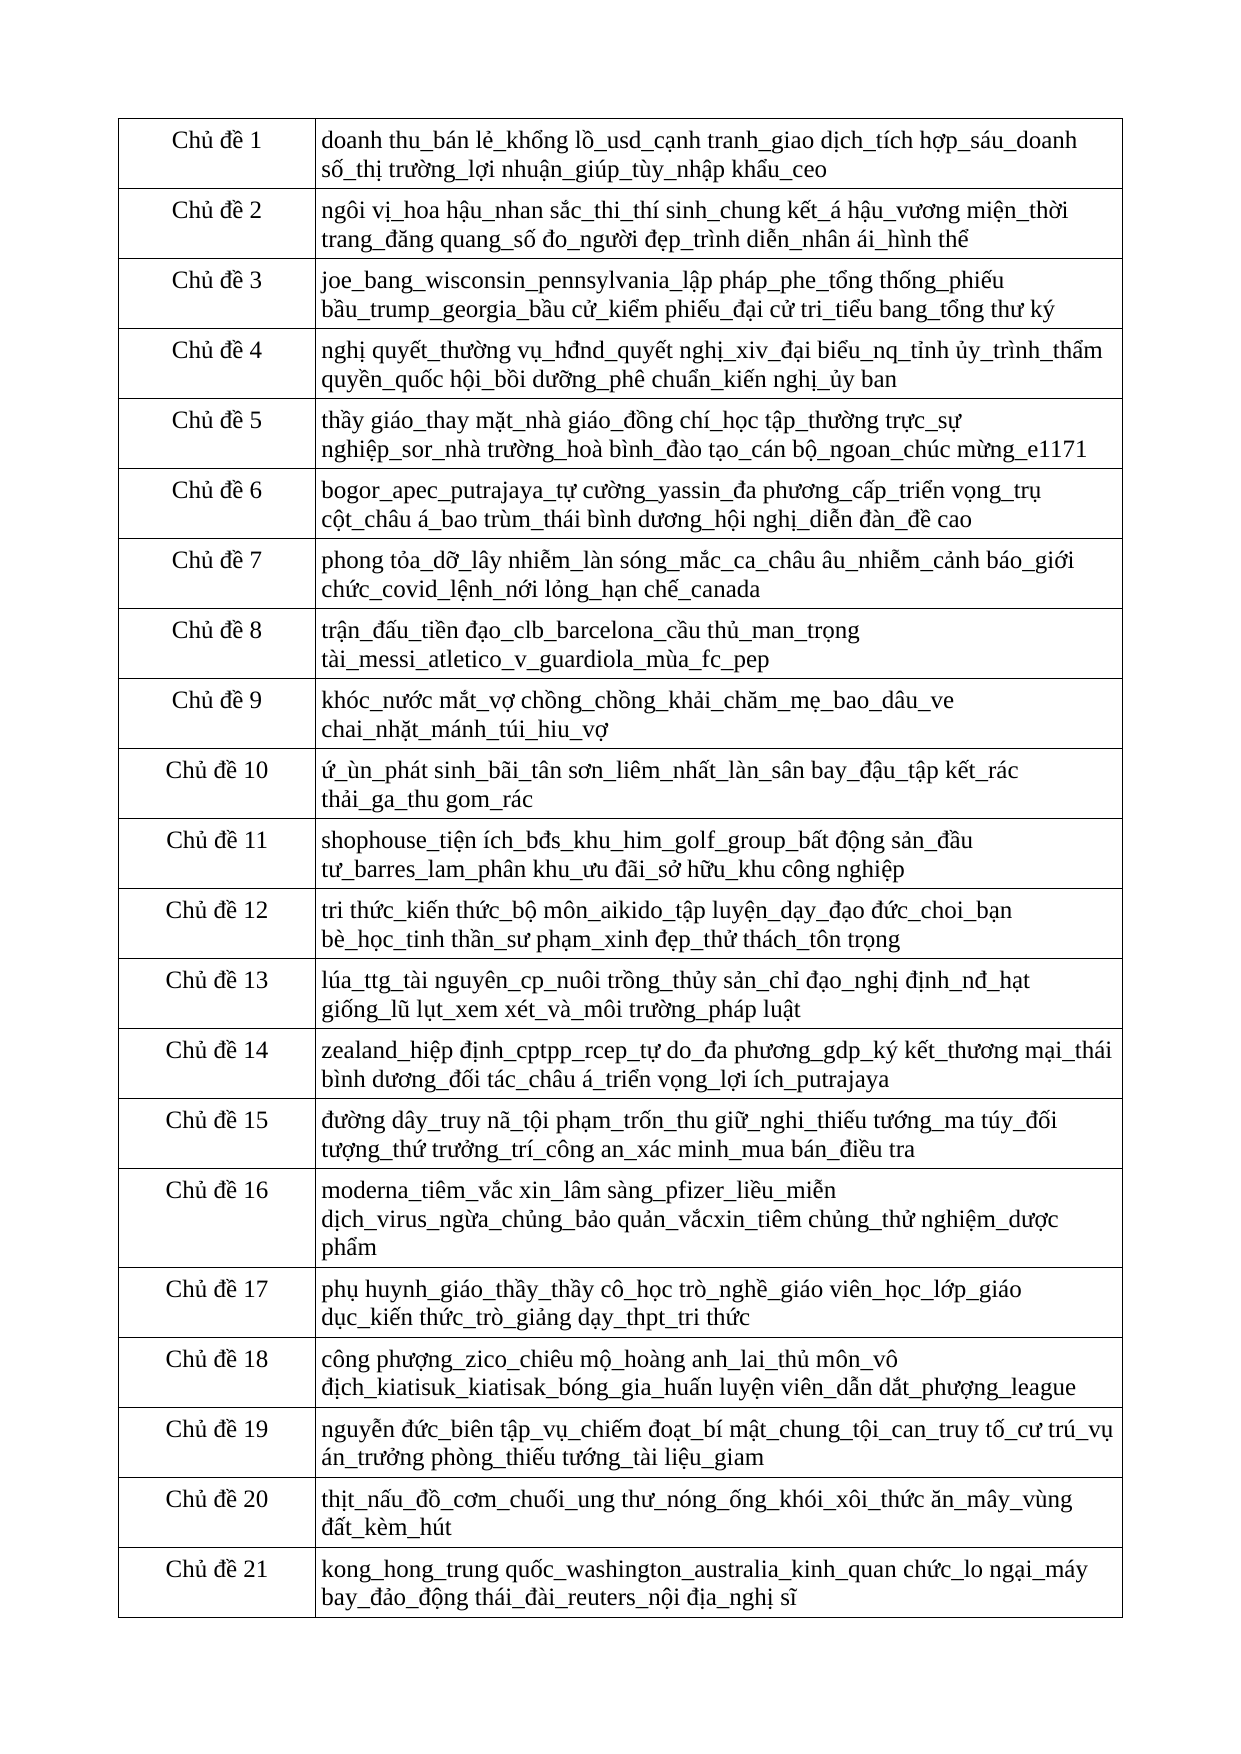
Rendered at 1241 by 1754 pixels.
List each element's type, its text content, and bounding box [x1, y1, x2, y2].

table_cell moderna_tiêm_vắc xin_lâm sàng_pfizer_liều_miễn dịch_virus_ngừa_chủng_bảo quản_vắcxin_tiêm chủng_thử nghiệm_dược phẩm [316, 1169, 1122, 1267]
table_cell Chủ đề 8 [119, 609, 315, 678]
table_cell Chủ đề 14 [119, 1029, 315, 1098]
table_cell khóc_nước mắt_vợ chồng_chồng_khải_chăm_mẹ_bao_dâu_ve chai_nhặt_mánh_túi_hiu_vợ [316, 679, 1122, 748]
table_cell Chủ đề 6 [119, 469, 315, 538]
table_cell Chủ đề 3 [119, 259, 315, 328]
table_cell Chủ đề 5 [119, 399, 315, 468]
table_cell Chủ đề 17 [119, 1268, 315, 1337]
table_cell công phượng_zico_chiêu mộ_hoàng anh_lai_thủ môn_vô địch_kiatisuk_kiatisak_bóng_gia_huấn luyện viên_dẫn dắt_phượng_league [316, 1338, 1122, 1407]
table_cell trận_đấu_tiền đạo_clb_barcelona_cầu thủ_man_trọng tài_messi_atletico_v_guardiola_mùa_fc_pep [316, 609, 1122, 678]
table_cell shophouse_tiện ích_bđs_khu_him_golf_group_bất động sản_đầu tư_barres_lam_phân khu_ưu đãi_sở hữu_khu công nghiệp [316, 819, 1122, 888]
table_cell lúa_ttg_tài nguyên_cp_nuôi trồng_thủy sản_chỉ đạo_nghị định_nđ_hạt giống_lũ lụt_xem xét_và_môi trường_pháp luật [316, 959, 1122, 1028]
table_cell Chủ đề 2 [119, 189, 315, 258]
table_cell Chủ đề 1 [119, 119, 315, 188]
table_cell Chủ đề 21 [119, 1548, 315, 1617]
table_cell doanh thu_bán lẻ_khổng lồ_usd_cạnh tranh_giao dịch_tích hợp_sáu_doanh số_thị trường_lợi nhuận_giúp_tùy_nhập khẩu_ceo [316, 119, 1122, 188]
table_cell Chủ đề 12 [119, 889, 315, 958]
table_cell bogor_apec_putrajaya_tự cường_yassin_đa phương_cấp_triển vọng_trụ cột_châu á_bao trùm_thái bình dương_hội nghị_diễn đàn_đề cao [316, 469, 1122, 538]
table_cell tri thức_kiến thức_bộ môn_aikido_tập luyện_dạy_đạo đức_choi_bạn bè_học_tinh thần_sư phạm_xinh đẹp_thử thách_tôn trọng [316, 889, 1122, 958]
table_cell Chủ đề 10 [119, 749, 315, 818]
table_cell phong tỏa_dỡ_lây nhiễm_làn sóng_mắc_ca_châu âu_nhiễm_cảnh báo_giới chức_covid_lệnh_nới lỏng_hạn chế_canada [316, 539, 1122, 608]
table_cell Chủ đề 15 [119, 1099, 315, 1168]
table_cell thầy giáo_thay mặt_nhà giáo_đồng chí_học tập_thường trực_sự nghiệp_sor_nhà trường_hoà bình_đào tạo_cán bộ_ngoan_chúc mừng_e1171 [316, 399, 1122, 468]
table_cell Chủ đề 13 [119, 959, 315, 1028]
table_cell thịt_nấu_đồ_cơm_chuối_ung thư_nóng_ống_khói_xôi_thức ăn_mây_vùng đất_kèm_hút [316, 1478, 1122, 1547]
table_cell ngôi vị_hoa hậu_nhan sắc_thi_thí sinh_chung kết_á hậu_vương miện_thời trang_đăng quang_số đo_người đẹp_trình diễn_nhân ái_hình thể [316, 189, 1122, 258]
table_cell đường dây_truy nã_tội phạm_trốn_thu giữ_nghi_thiếu tướng_ma túy_đối tượng_thứ trưởng_trí_công an_xác minh_mua bán_điều tra [316, 1099, 1122, 1168]
table_cell Chủ đề 9 [119, 679, 315, 748]
table_cell Chủ đề 18 [119, 1338, 315, 1407]
table_cell zealand_hiệp định_cptpp_rcep_tự do_đa phương_gdp_ký kết_thương mại_thái bình dương_đối tác_châu á_triển vọng_lợi ích_putrajaya [316, 1029, 1122, 1098]
table_cell joe_bang_wisconsin_pennsylvania_lập pháp_phe_tổng thống_phiếu bầu_trump_georgia_bầu cử_kiểm phiếu_đại cử tri_tiểu bang_tổng thư ký [316, 259, 1122, 328]
table_cell phụ huynh_giáo_thầy_thầy cô_học trò_nghề_giáo viên_học_lớp_giáo dục_kiến thức_trò_giảng dạy_thpt_tri thức [316, 1268, 1122, 1337]
table_cell Chủ đề 7 [119, 539, 315, 608]
table_cell ứ_ùn_phát sinh_bãi_tân sơn_liêm_nhất_làn_sân bay_đậu_tập kết_rác thải_ga_thu gom_rác [316, 749, 1122, 818]
table_cell Chủ đề 16 [119, 1169, 315, 1267]
table_cell nguyễn đức_biên tập_vụ_chiếm đoạt_bí mật_chung_tội_can_truy tố_cư trú_vụ án_trưởng phòng_thiếu tướng_tài liệu_giam [316, 1408, 1122, 1477]
table_cell Chủ đề 4 [119, 329, 315, 398]
table_cell kong_hong_trung quốc_washington_australia_kinh_quan chức_lo ngại_máy bay_đảo_động thái_đài_reuters_nội địa_nghị sĩ [316, 1548, 1122, 1617]
table_cell Chủ đề 19 [119, 1408, 315, 1477]
table_cell Chủ đề 11 [119, 819, 315, 888]
table_cell Chủ đề 20 [119, 1478, 315, 1547]
table_cell nghị quyết_thường vụ_hđnd_quyết nghị_xiv_đại biểu_nq_tỉnh ủy_trình_thẩm quyền_quốc hội_bồi dưỡng_phê chuẩn_kiến nghị_ủy ban [316, 329, 1122, 398]
